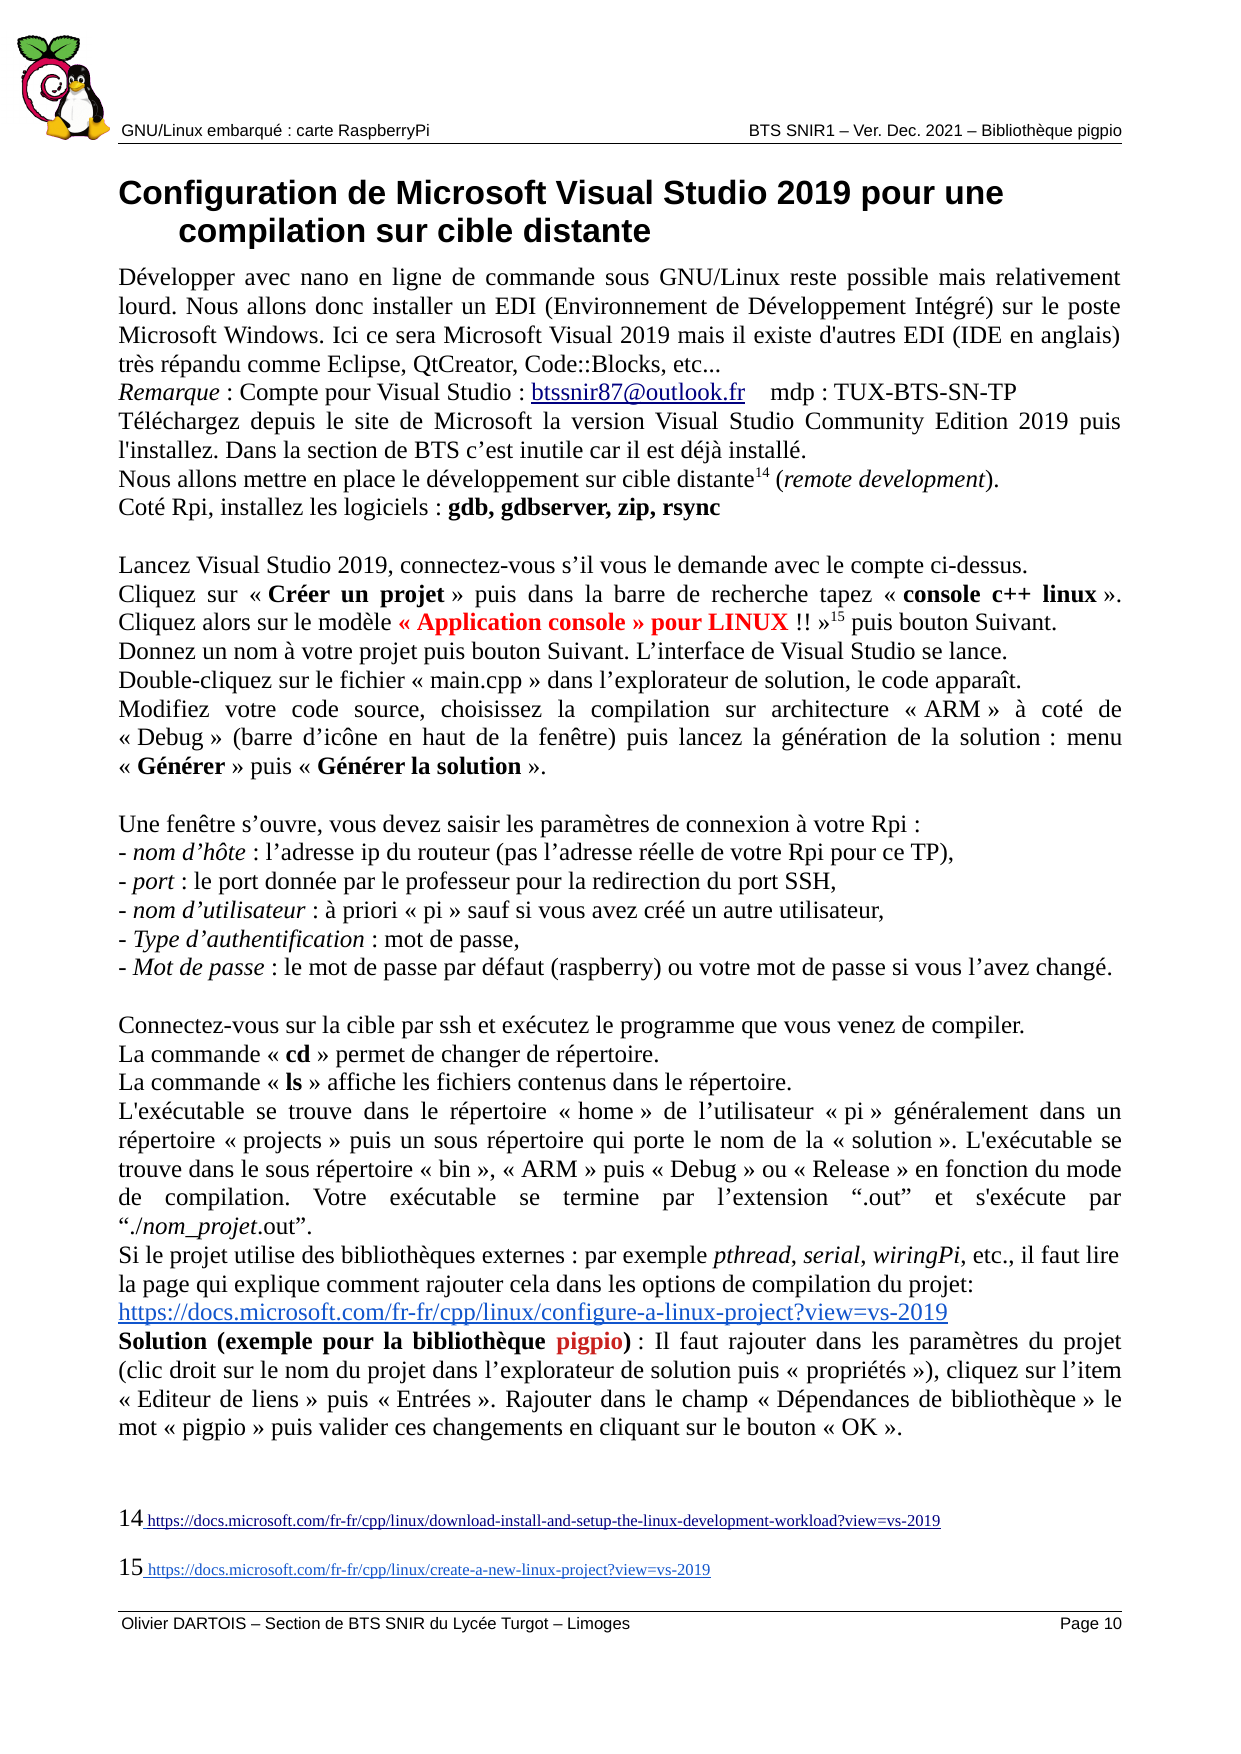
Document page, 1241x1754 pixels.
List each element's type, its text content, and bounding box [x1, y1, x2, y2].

picture [0, 31, 112, 142]
text Si le projet utilise des bibliothèques externes : par exemple pthread, serial, wiringPi, etc., il faut lire la page qui explique comment rajouter cela dans les options de compilation du projet: [118, 1240, 1122, 1297]
text Remarque : Compte pour Visual Studio : btssnir87@outlook.fr mdp : TUX-BTS-SN-TP [118, 377, 1122, 406]
text - Mot de passe : le mot de passe par défaut (raspberry) ou votre mot de passe si vous l’avez changé. [118, 952, 1122, 981]
text - Type d’authentification : mot de passe, [118, 924, 1122, 952]
text Lancez Visual Studio 2019, connectez-vous s’il vous le demande avec le compte ci-dessus. [118, 550, 1122, 579]
text - nom d’utilisateur : à priori « pi » sauf si vous avez créé un autre utilisateur, [118, 895, 1122, 924]
text Nous allons mettre en place le développement sur cible distante (remote development). [118, 464, 1122, 492]
text https://docs.microsoft.com/fr-fr/cpp/linux/create-a-new-linux-project?view=vs-2019 [118, 1552, 1122, 1581]
text La commande « cd » permet de changer de répertoire. [118, 1039, 1122, 1067]
text Cliquez sur « Créer un projet » puis dans la barre de recherche tapez « console c++ linux ». Cliquez alors sur le modèle « Application console » pour LINUX !! » puis bouton Suivant. [118, 579, 1122, 636]
text La commande « ls » affiche les fichiers contenus dans le répertoire. [118, 1067, 1122, 1096]
text Développer avec nano en ligne de commande sous GNU/Linux reste possible mais relativement lourd. Nous allons donc installer un EDI (Environnement de Développement Intégré) sur le poste Microsoft Windows. Ici ce sera Microsoft Visual 2019 mais il existe d'autres EDI (IDE en anglais) très répandu comme Eclipse, QtCreator, Code::Blocks, etc... [118, 262, 1122, 377]
text Une fenêtre s’ouvre, vous devez saisir les paramètres de connexion à votre Rpi : [118, 809, 1122, 837]
text Téléchargez depuis le site de Microsoft la version Visual Studio Community Edition 2019 puis l'installez. Dans la section de BTS c’est inutile car il est déjà installé. [118, 406, 1122, 464]
text https://docs.microsoft.com/fr-fr/cpp/linux/configure-a-linux-project?view=vs-2019 [118, 1297, 1122, 1326]
text https://docs.microsoft.com/fr-fr/cpp/linux/download-install-and-setup-the-linux-development-workload?view=vs-2019 [118, 1503, 1122, 1532]
text Modifiez votre code source, choisissez la compilation sur architecture « ARM » à coté de « Debug » (barre d’icône en haut de la fenêtre) puis lancez la génération de la solution : menu « Générer » puis « Générer la solution ». [118, 694, 1122, 780]
text Double-cliquez sur le fichier « main.cpp » dans l’explorateur de solution, le code apparaît. [118, 665, 1122, 694]
text L'exécutable se trouve dans le répertoire « home » de l’utilisateur « pi » généralement dans un répertoire « projects » puis un sous répertoire qui porte le nom de la « solution ». L'exécutable se trouve dans le sous répertoire « bin », « ARM » puis « Debug » ou « Release » en fonction du mode de compilation. Votre exécutable se termine par l’extension “.out” et s'exécute par “./nom_projet.out”. [118, 1096, 1122, 1240]
text Solution (exemple pour la bibliothèque pigpio) : Il faut rajouter dans les paramètres du projet (clic droit sur le nom du projet dans l’explorateur de solution puis « propriétés »), cliquez sur l’item « Editeur de liens » puis « Entrées ». Rajouter dans le champ « Dépendances de bibliothèque » le mot « pigpio » puis valider ces changements en cliquant sur le bouton « OK ». [118, 1326, 1122, 1441]
text - nom d’hôte : l’adresse ip du routeur (pas l’adresse réelle de votre Rpi pour ce TP), [118, 837, 1122, 866]
text Connectez-vous sur la cible par ssh et exécutez le programme que vous venez de compiler. [118, 1010, 1122, 1039]
text Donnez un nom à votre projet puis bouton Suivant. L’interface de Visual Studio se lance. [118, 636, 1122, 665]
subtitle Configuration de Microsoft Visual Studio 2019 pour une compilation sur cible distante [118, 173, 1122, 250]
text Coté Rpi, installez les logiciels : gdb, gdbserver, zip, rsync [118, 492, 1122, 521]
text - port : le port donnée par le professeur pour la redirection du port SSH, [118, 866, 1122, 895]
